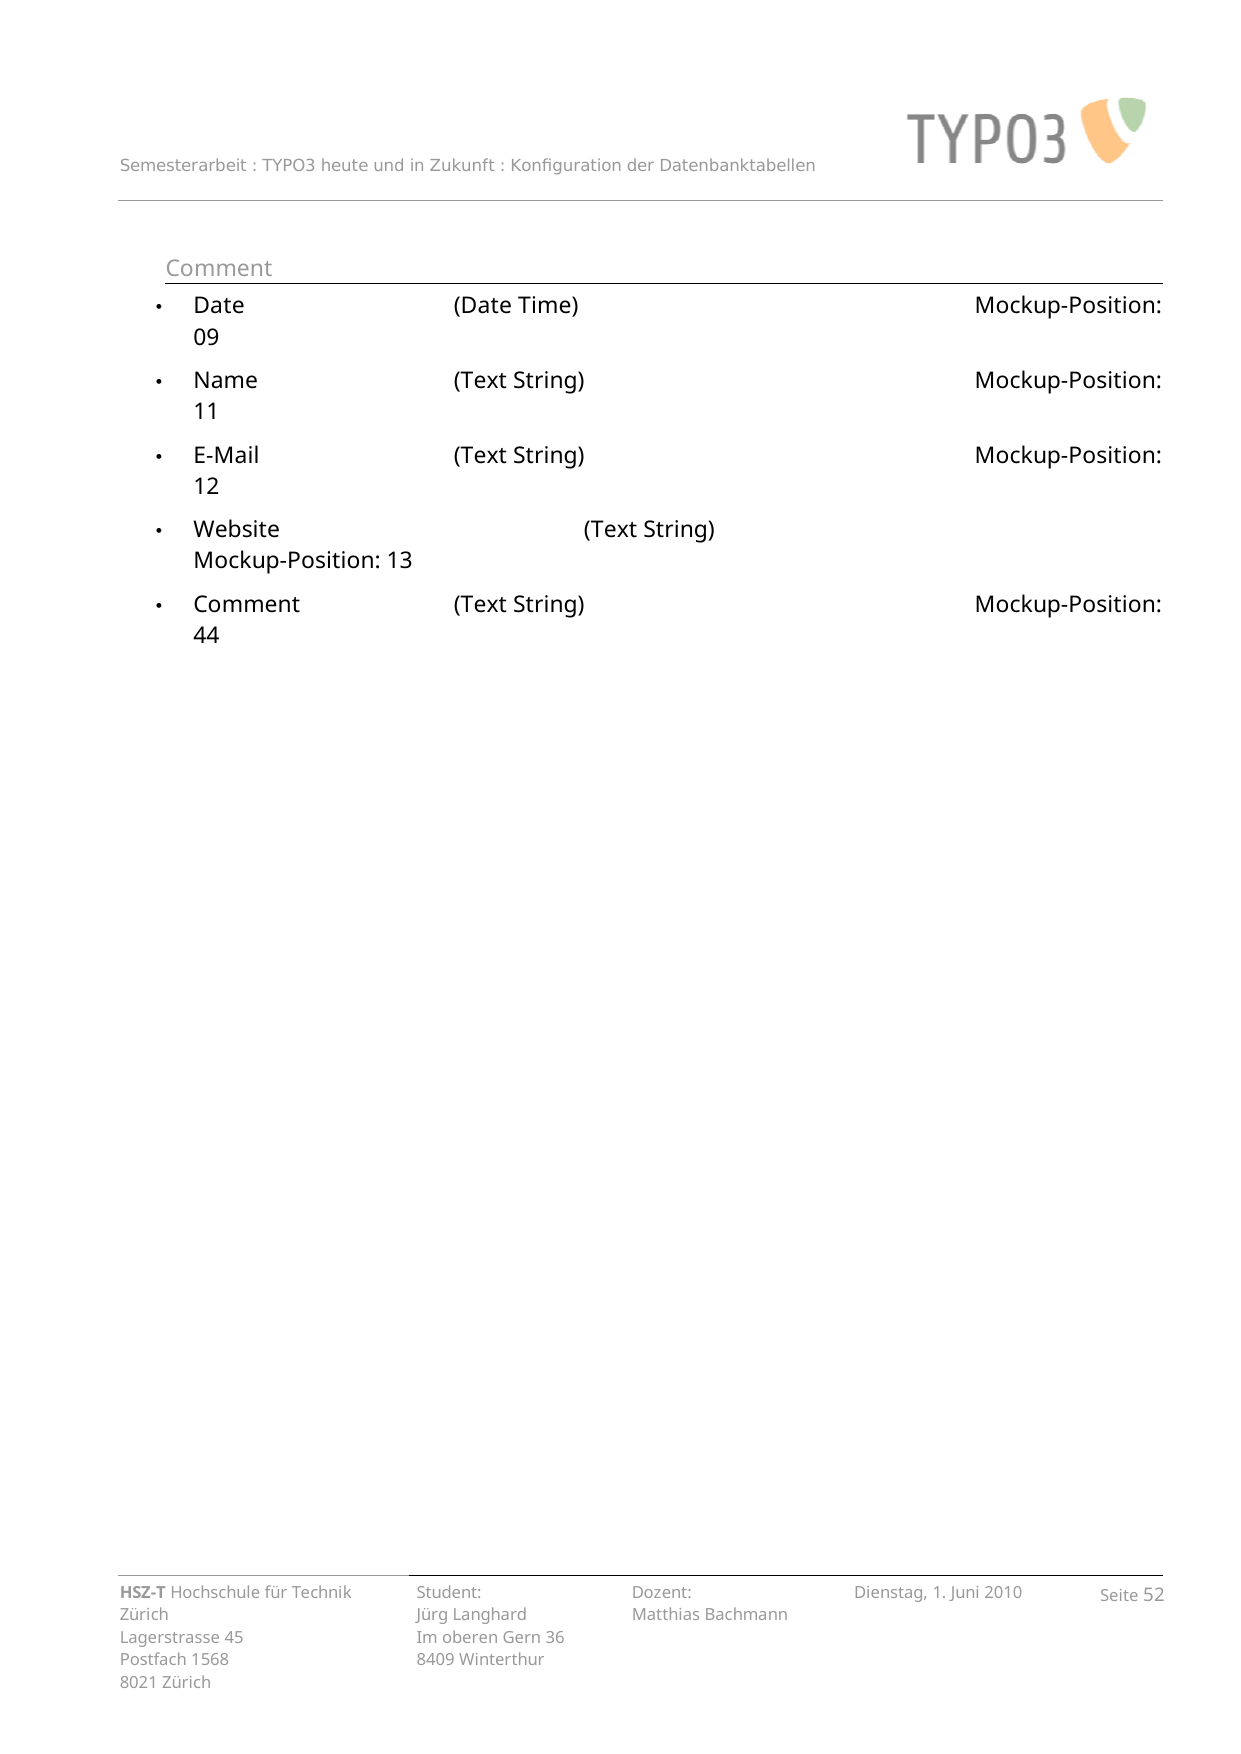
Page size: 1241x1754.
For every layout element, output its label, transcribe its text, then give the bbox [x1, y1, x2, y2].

list Date (Date Time) Mockup-Position: 09 [156, 289, 1163, 352]
picture [870, 65, 1149, 195]
list E-Mail (Text String) Mockup-Position: 12 [156, 439, 1163, 501]
subtitle Comment [165, 252, 1163, 283]
list Name (Text String) Mockup-Position: 11 [156, 364, 1163, 426]
list Website (Text String) Mockup-Position: 13 [156, 513, 1163, 575]
list Comment (Text String) Mockup-Position: 44 [156, 588, 1163, 650]
